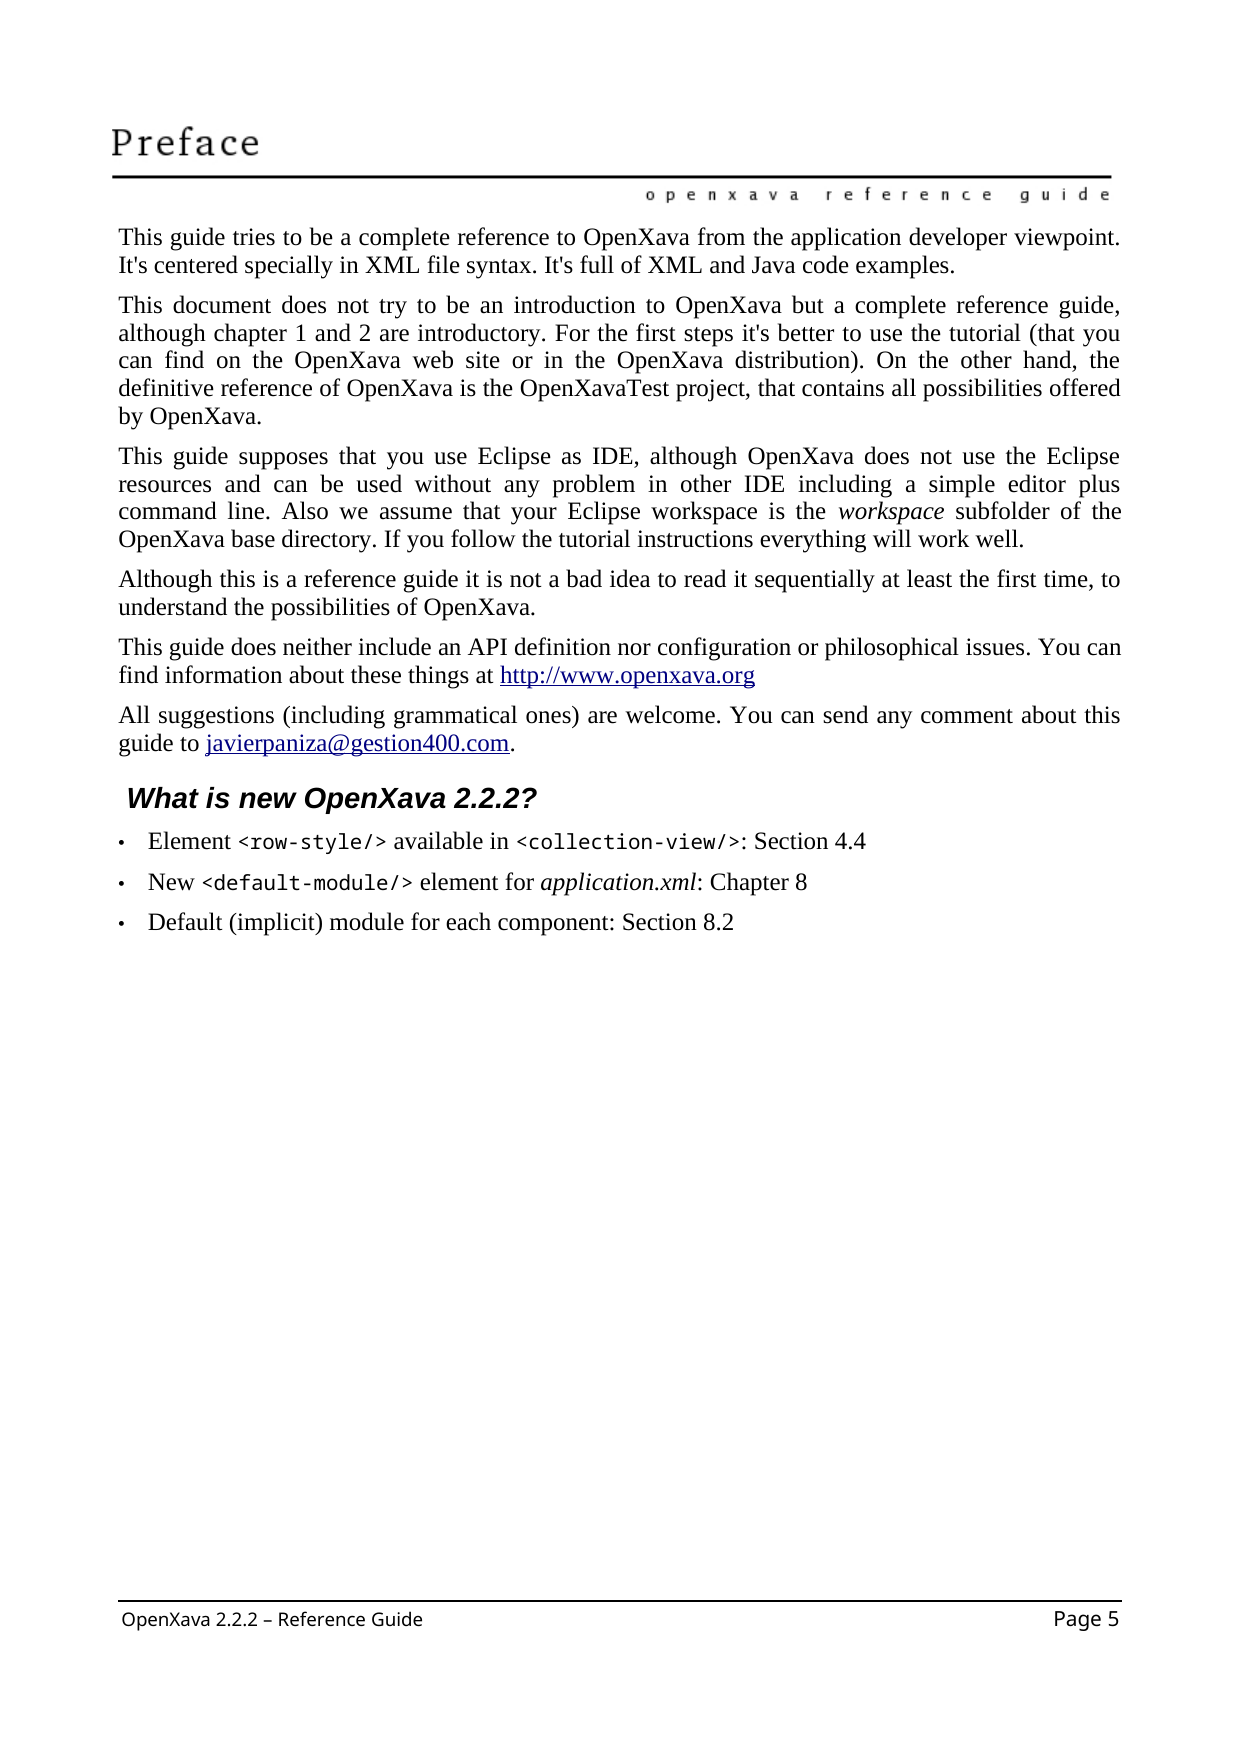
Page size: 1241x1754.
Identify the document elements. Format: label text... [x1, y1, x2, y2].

text Although this is a reference guide it is not a bad idea to read it sequentially at least the first time, to understand the possibilities of OpenXava. [118, 565, 1122, 621]
list Default (implicit) module for each component: Section 8.2 [118, 908, 1122, 936]
text This guide supposes that you use Eclipse as IDE, although OpenXava does not use the Eclipse resources and can be used without any problem in other IDE including a simple editor plus command line. Also we assume that your Eclipse workspace is the workspace subfolder of the OpenXava base directory. If you follow the tutorial instructions everything will work well. [118, 442, 1122, 553]
text This guide tries to be a complete reference to OpenXava from the application developer viewpoint. It's centered specially in XML file syntax. It's full of XML and Java code examples. [118, 223, 1122, 278]
picture [112, 118, 1116, 206]
text This document does not try to be an introduction to OpenXava but a complete reference guide, although chapter 1 and 2 are introductory. For the first steps it's better to use the tutorial (that you can find on the OpenXava web site or in the OpenXava distribution). On the other hand, the definitive reference of OpenXava is the OpenXavaTest project, that contains all possibilities offered by OpenXava. [118, 291, 1122, 429]
list Element <row-style/> available in <collection-view/>: Section 4.4 [118, 827, 1122, 855]
text This guide does neither include an API definition nor configuration or philosophical issues. You can find information about these things at http://www.openxava.org [118, 633, 1122, 689]
text All suggestions (including grammatical ones) are welcome. You can send any comment about this guide to javierpaniza@gestion400.com. [118, 701, 1122, 757]
subtitle Preface [118, 118, 1122, 211]
subtitle What is new OpenXava 2.2.2? [118, 782, 1122, 814]
list New <default-module/> element for application.xml: Chapter 8 [118, 868, 1122, 896]
